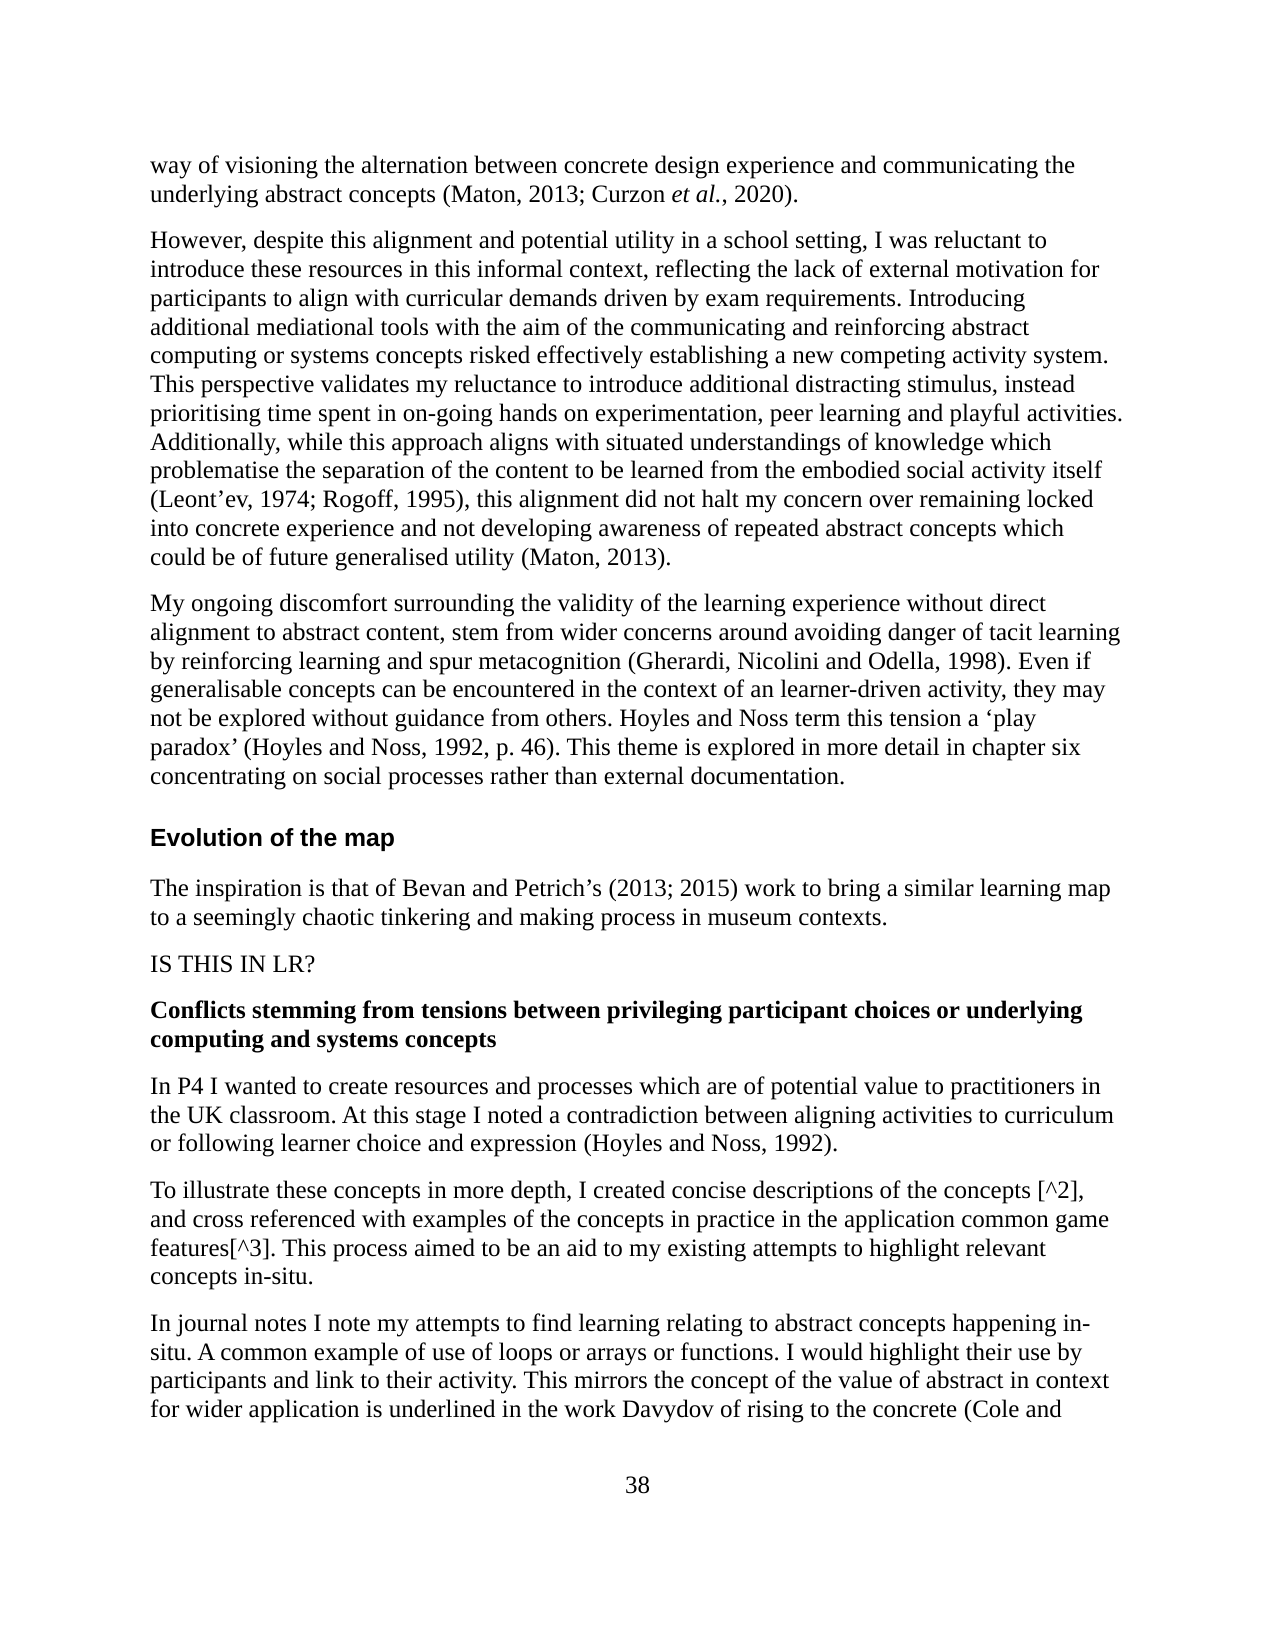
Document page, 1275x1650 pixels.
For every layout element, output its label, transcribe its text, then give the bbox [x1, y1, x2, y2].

text In journal notes I note my attempts to find learning relating to abstract concepts happening in-situ. A common example of use of loops or arrays or functions. I would highlight their use by participants and link to their activity. This mirrors the concept of the value of abstract in context for wider application is underlined in the work Davydov of rising to the concrete (Cole and [150, 1308, 1125, 1423]
subtitle Evolution of the map [150, 823, 1125, 852]
text The inspiration is that of Bevan and Petrich’s (2013; 2015) work to bring a similar learning map to a seemingly chaotic tinkering and making process in museum contexts. [150, 873, 1125, 931]
text My ongoing discomfort surrounding the validity of the learning experience without direct alignment to abstract content, stem from wider concerns around avoiding danger of tacit learning by reinforcing learning and spur metacognition (Gherardi, Nicolini and Odella, 1998). Even if generalisable concepts can be encountered in the context of an learner-driven activity, they may not be explored without guidance from others. Hoyles and Noss term this tension a ‘play paradox’ (Hoyles and Noss, 1992, p. 46). This theme is explored in more detail in chapter six concentrating on social processes rather than external documentation. [150, 588, 1125, 789]
text Conflicts stemming from tensions between privileging participant choices or underlying computing and systems concepts [150, 996, 1125, 1053]
text way of visioning the alternation between concrete design experience and communicating the underlying abstract concepts (Maton, 2013; Curzon et al., 2020). [150, 150, 1125, 207]
text IS THIS IN LR? [150, 949, 1125, 978]
text In P4 I wanted to create resources and processes which are of potential value to practitioners in the UK classroom. At this stage I noted a contradiction between aligning activities to curriculum or following learner choice and expression (Hoyles and Noss, 1992). [150, 1071, 1125, 1157]
text To illustrate these concepts in more depth, I created concise descriptions of the concepts [^2], and cross referenced with examples of the concepts in practice in the application common game features[^3]. This process aimed to be an aid to my existing attempts to highlight relevant concepts in-situ. [150, 1175, 1125, 1290]
text However, despite this alignment and potential utility in a school setting, I was reluctant to introduce these resources in this informal context, reflecting the lack of external motivation for participants to align with curricular demands driven by exam requirements. Introducing additional mediational tools with the aim of the communicating and reinforcing abstract computing or systems concepts risked effectively establishing a new competing activity system. This perspective validates my reluctance to introduce additional distracting stimulus, instead prioritising time spent in on-going hands on experimentation, peer learning and playful activities. Additionally, while this approach aligns with situated understandings of knowledge which problematise the separation of the content to be learned from the embodied social activity itself (Leont’ev, 1974; Rogoff, 1995), this alignment did not halt my concern over remaining locked into concrete experience and not developing awareness of repeated abstract concepts which could be of future generalised utility (Maton, 2013). [150, 225, 1125, 570]
